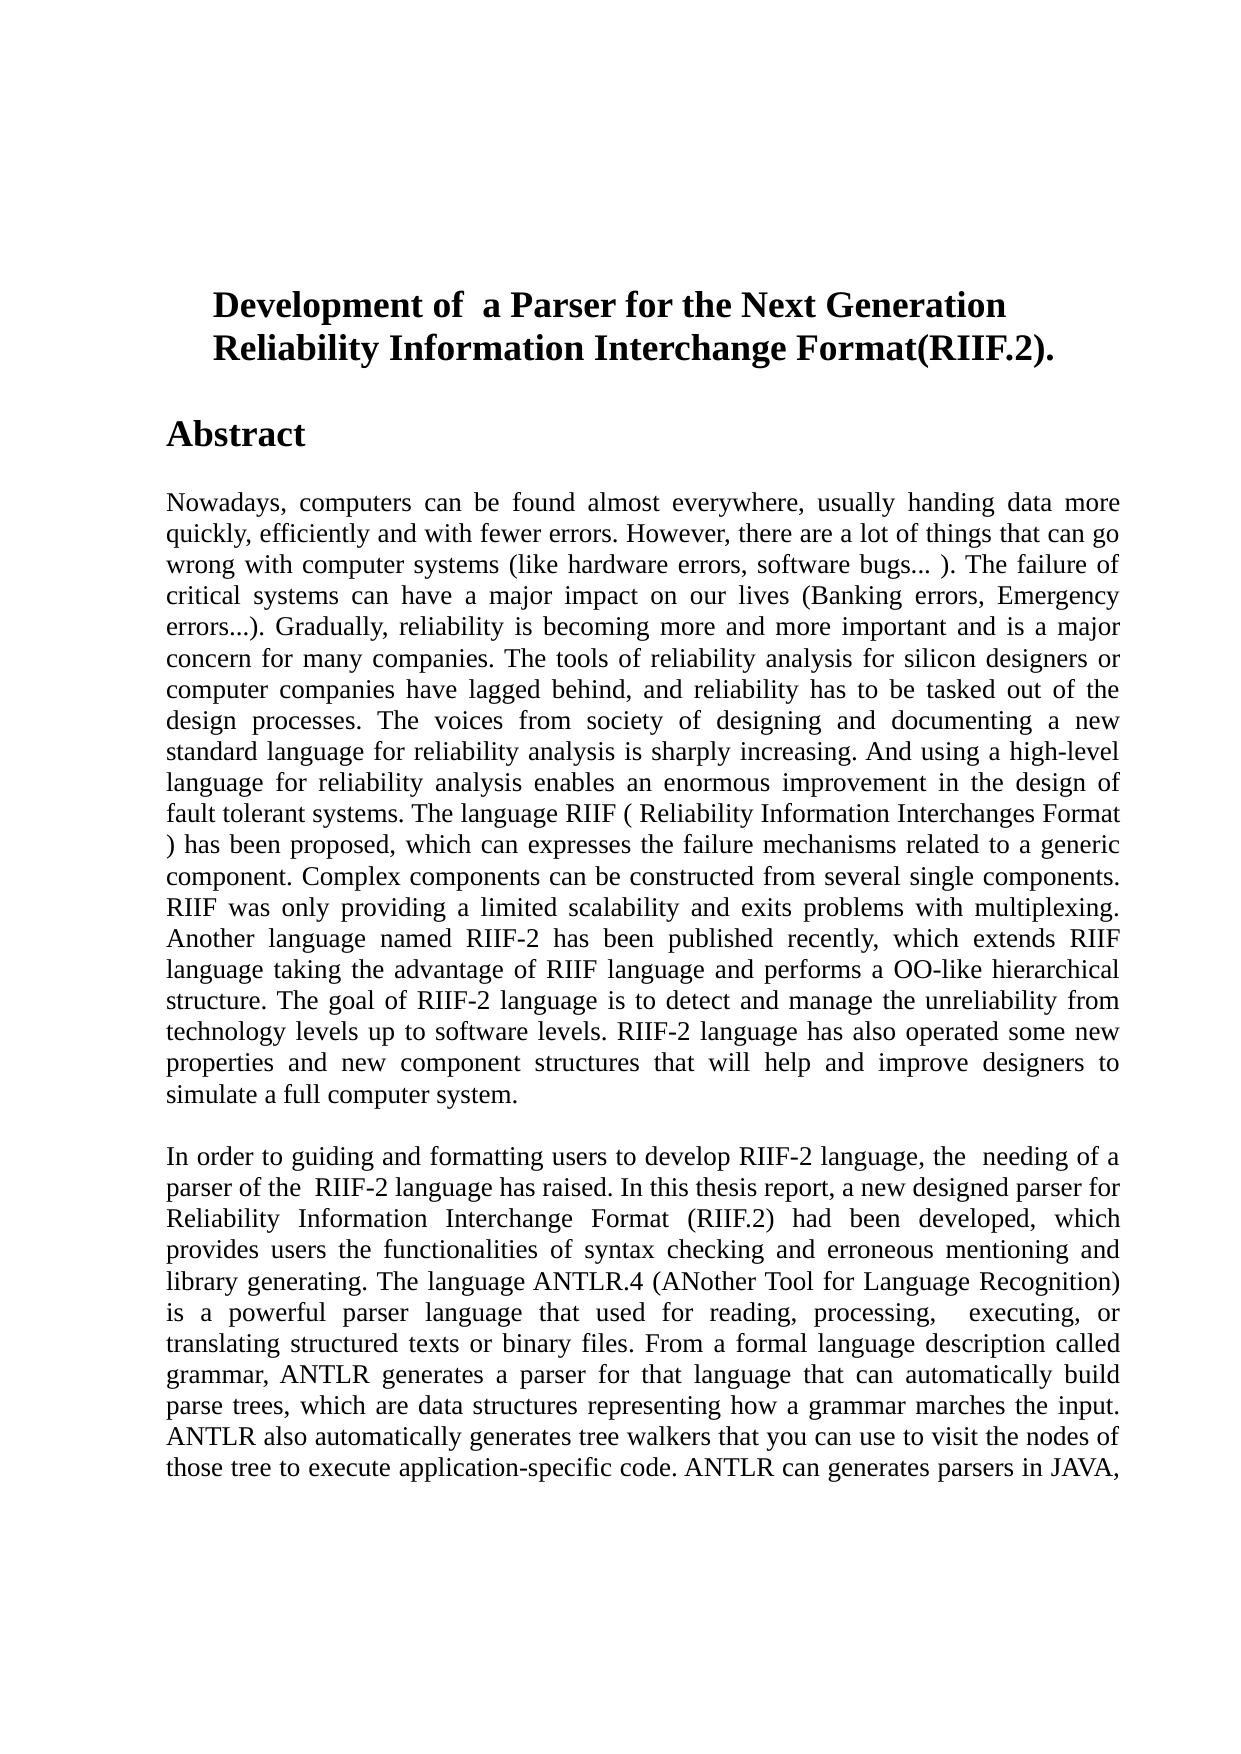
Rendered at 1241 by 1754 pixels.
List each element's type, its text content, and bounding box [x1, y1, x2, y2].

text Abstract [166, 412, 1018, 455]
text Development of a Parser for the Next Generation Reliability Information Interchange Format(RIIF.2). [213, 282, 1103, 368]
text In order to guiding and formatting users to develop RIIF-2 language, the needing of a parser of the RIIF-2 language has raised. In this thesis report, a new designed parser for Reliability Information Interchange Format (RIIF.2) had been developed, which provides users the functionalities of syntax checking and erroneous mentioning and library generating. The language ANTLR.4 (ANother Tool for Language Recognition) is a powerful parser language that used for reading, processing, executing, or translating structured texts or binary files. From a formal language description called grammar, ANTLR generates a parser for that language that can automatically build parse trees, which are data structures representing how a grammar marches the input. ANTLR also automatically generates tree walkers that you can use to visit the nodes of those tree to execute application-specific code. ANTLR can generates parsers in JAVA, [166, 1140, 1121, 1483]
text Nowadays, computers can be found almost everywhere, usually handing data more quickly, efficiently and with fewer errors. However, there are a lot of things that can go wrong with computer systems (like hardware errors, software bugs... ). The failure of critical systems can have a major impact on our lives (Banking errors, Emergency errors...). Gradually, reliability is becoming more and more important and is a major concern for many companies. The tools of reliability analysis for silicon designers or computer companies have lagged behind, and reliability has to be tasked out of the design processes. The voices from society of designing and documenting a new standard language for reliability analysis is sharply increasing. And using a high-level language for reliability analysis enables an enormous improvement in the design of fault tolerant systems. The language RIIF ( Reliability Information Interchanges Format ) has been proposed, which can expresses the failure mechanisms related to a generic component. Complex components can be constructed from several single components. RIIF was only providing a limited scalability and exits problems with multiplexing. Another language named RIIF-2 has been published recently, which extends RIIF language taking the advantage of RIIF language and performs a OO-like hierarchical structure. The goal of RIIF-2 language is to detect and manage the unreliability from technology levels up to software levels. RIIF-2 language has also operated some new properties and new component structures that will help and improve designers to simulate a full computer system. [166, 486, 1121, 1109]
